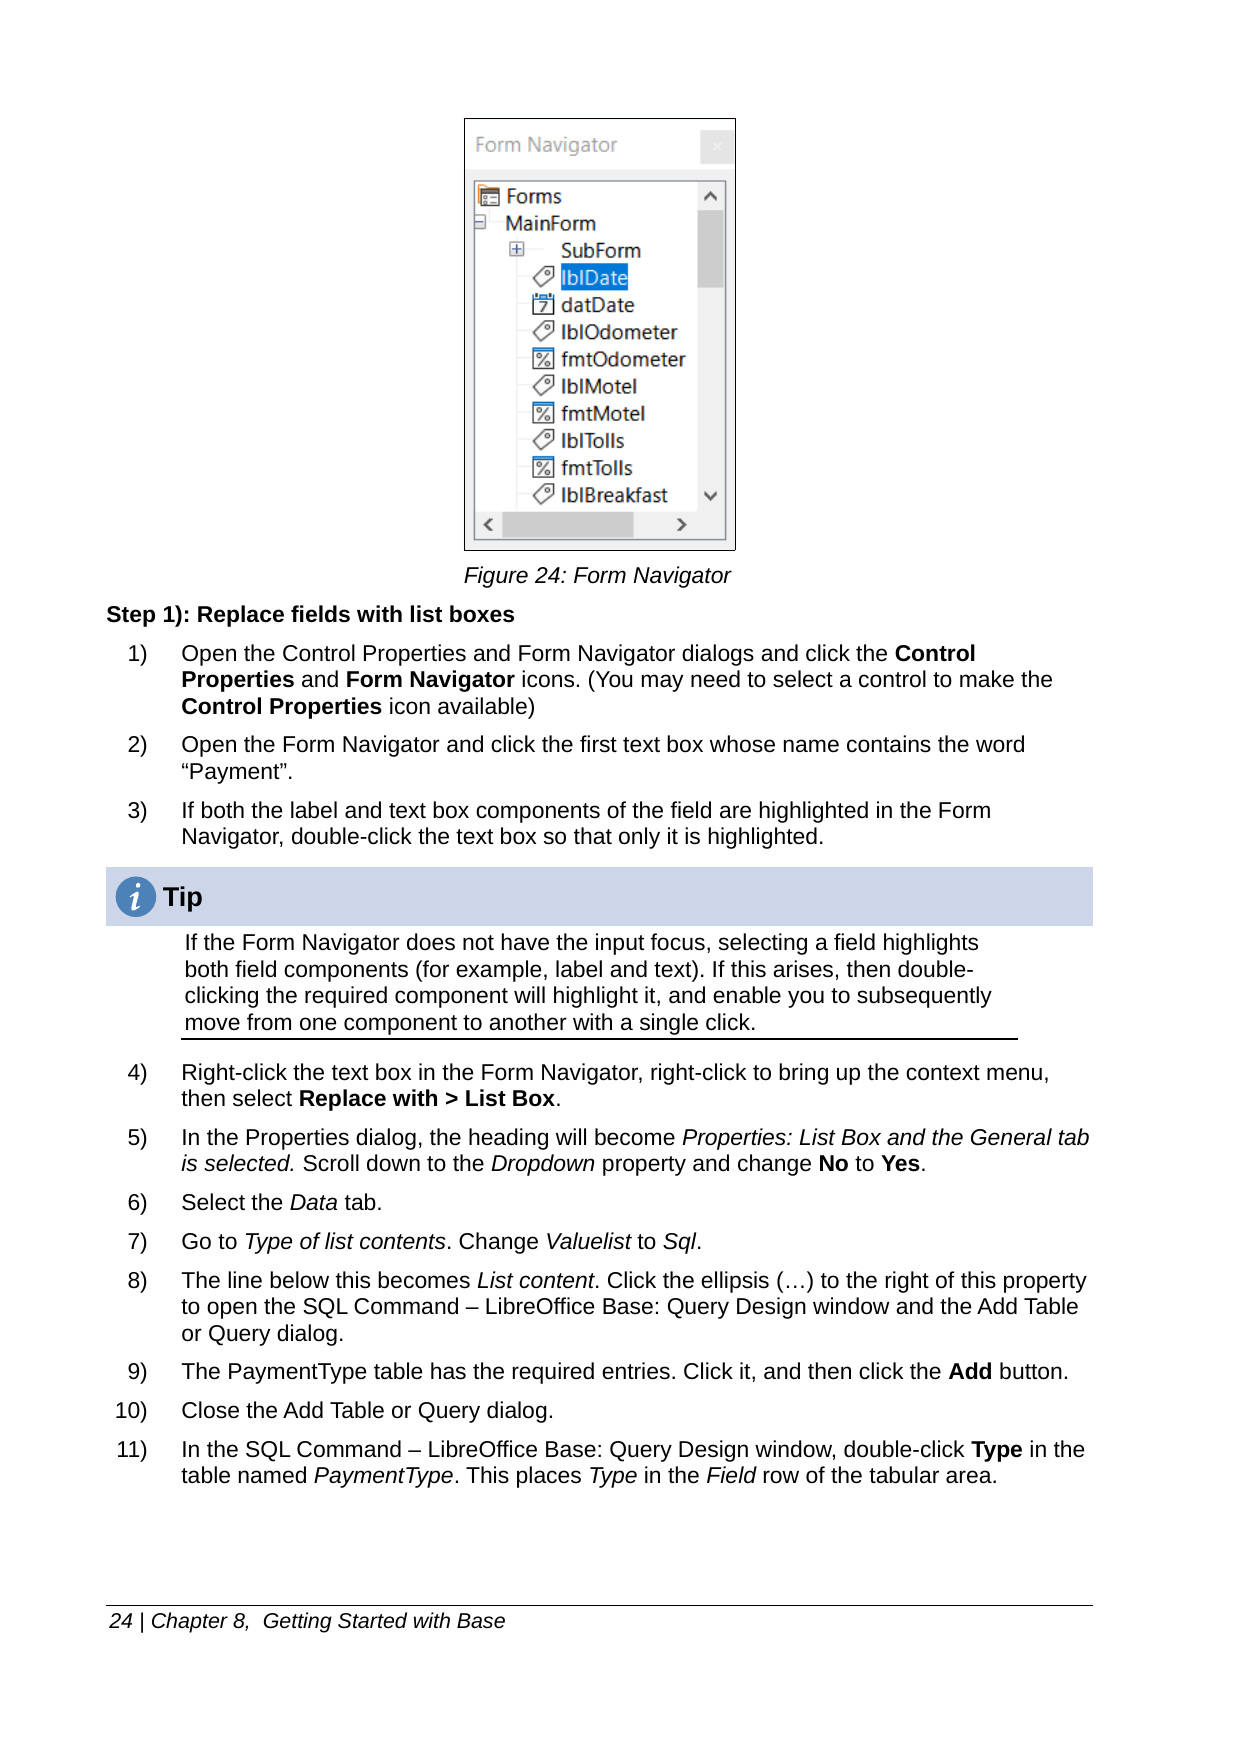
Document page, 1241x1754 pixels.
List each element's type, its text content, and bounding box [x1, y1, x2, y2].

list In the Properties dialog, the heading will become Properties: List Box and the General tab is selected. Scroll down to the Dropdown property and change No to Yes. [148, 1124, 1093, 1177]
list The PaymentType table has the required entries. Click it, and then click the Add button. [148, 1358, 1093, 1385]
list Right-click the text box in the Form Navigator, right-click to bring up the context menu, then select Replace with > List Box. [148, 1059, 1093, 1111]
subtitle Tip [106, 867, 1093, 926]
text Step 1): Replace fields with list boxes [106, 601, 1093, 627]
list Open the Control Properties and Form Navigator dialogs and click the Control Properties and Form Navigator icons. (You may need to select a control to make the Control Properties icon available) [148, 640, 1093, 719]
list Open the Form Navigator and click the first text box whose name contains the word “Payment”. [148, 731, 1093, 784]
picture [465, 119, 735, 550]
text Figure 24: Form Navigator [463, 562, 735, 588]
list Go to Type of list contents. Change Valuelist to Sql. [148, 1228, 1093, 1254]
text If the Form Navigator does not have the input focus, selecting a field highlights both field components (for example, label and text). If this arises, then double-clicking the required component will highlight it, and enable you to subsequently move from one component to another with a single click. [181, 926, 1018, 1038]
list In the SQL Command – LibreOffice Base: Query Design window, double-click Type in the table named PaymentType. This places Type in the Field row of the tabular area. [148, 1436, 1093, 1489]
list If both the label and text box components of the field are highlighted in the Form Navigator, double-click the text box so that only it is highlighted. [148, 797, 1093, 849]
list The line below this becomes List content. Click the ellipsis (…) to the right of this property to open the SQL Command – LibreOffice Base: Query Design window and the Add Table or Query dialog. [148, 1267, 1093, 1346]
list Close the Add Table or Query dialog. [148, 1397, 1093, 1423]
list Select the Data tab. [148, 1189, 1093, 1215]
